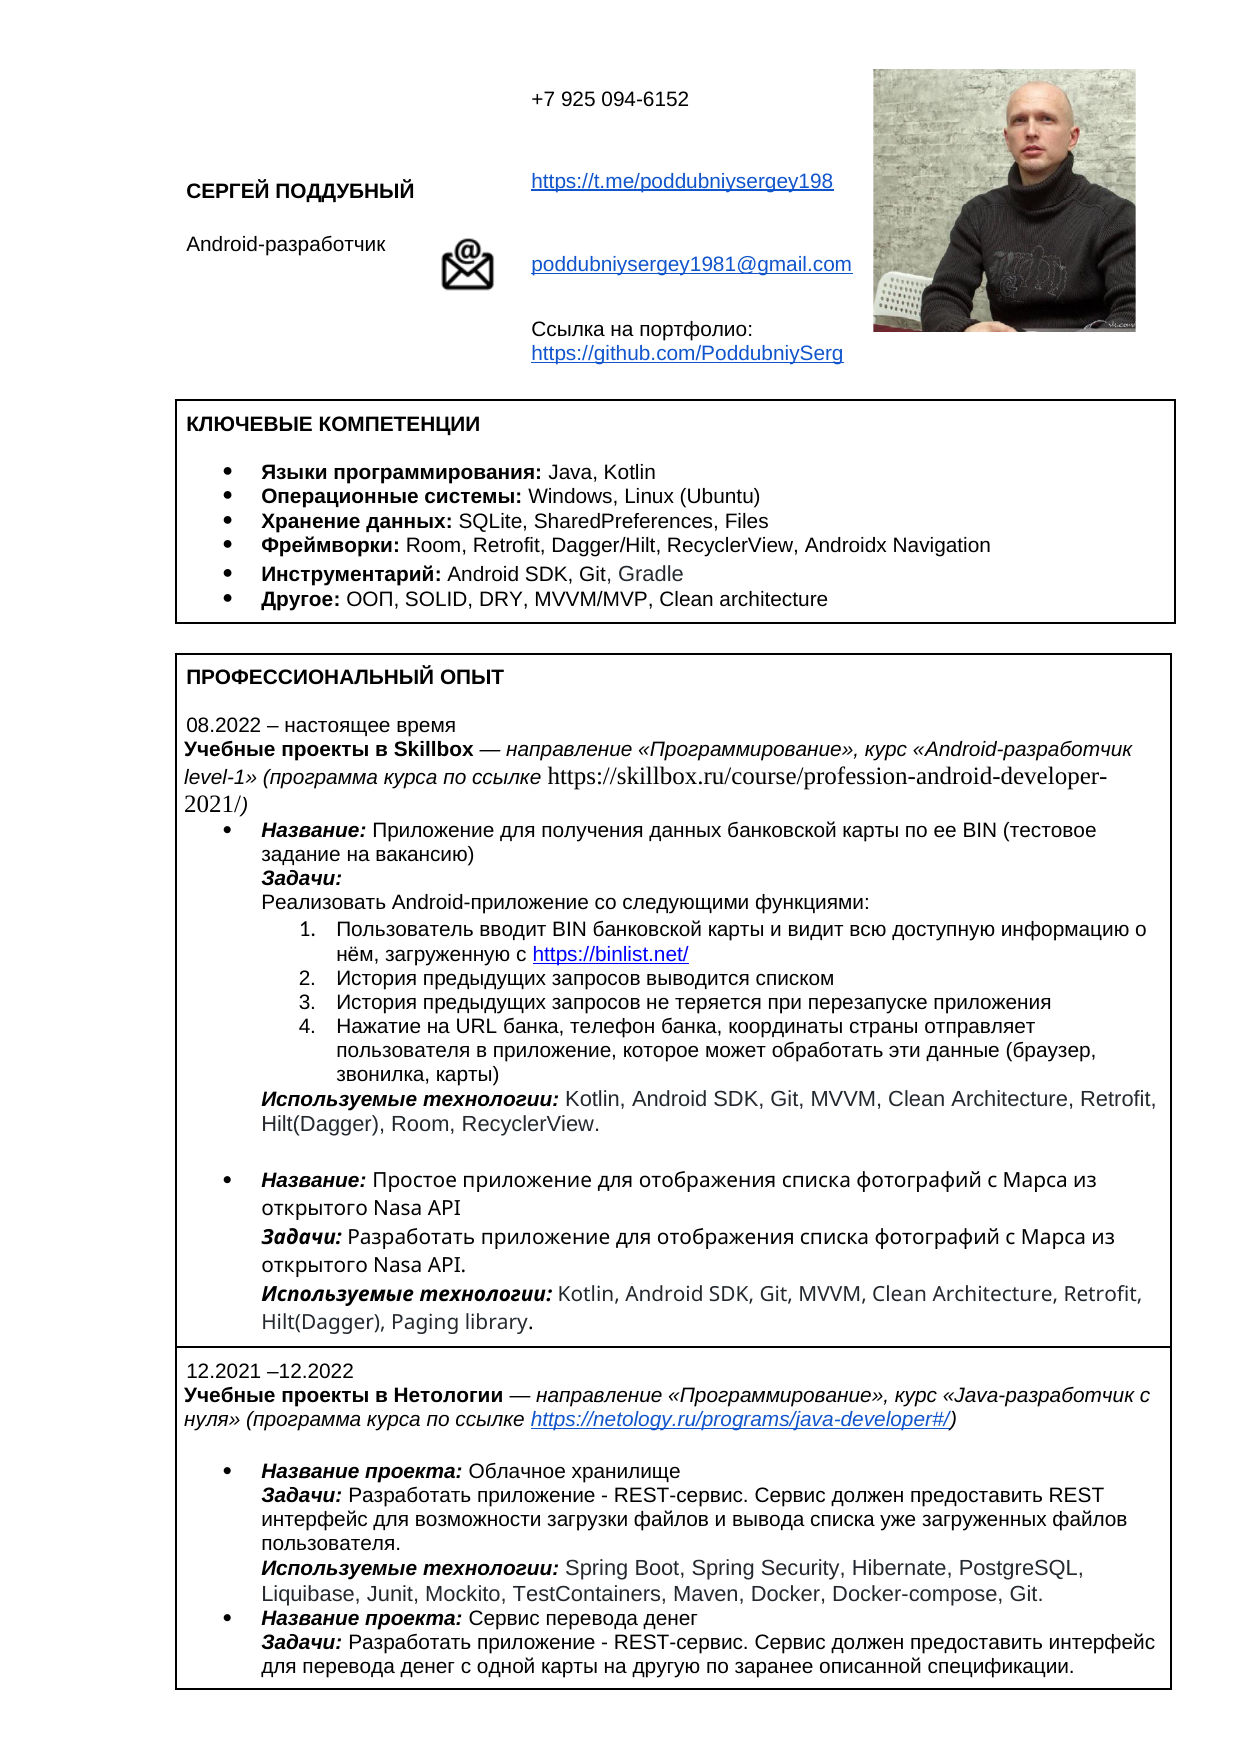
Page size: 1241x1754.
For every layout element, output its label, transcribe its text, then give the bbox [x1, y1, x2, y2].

table_cell [425, 307, 521, 375]
table_cell Ссылка на портфолио: https://github.com/PoddubniySerg [521, 307, 863, 375]
table_cell poddubniysergey1981@gmail.com [521, 222, 863, 307]
table_header [425, 59, 521, 139]
table_header ПРОФЕССИОНАЛЬНЫЙ ОПЫТ 08.2022 – настоящее время Учебные проекты в Skillbox — направление «Программирование», курс «Android-разработчик level-1» (программа курса по ссылке https://skillbox.ru/course/profession-android-developer-2021/) Название: Приложение для получения данных банковской карты по ее BIN (тестовое задание на вакансию) Задачи: Реализовать Android-приложение со следующими функциями: Пользователь вводит BIN банковской карты и видит всю доступную информацию о нём, загруженную с https://binlist.net/ История предыдущих запросов выводится списком История предыдущих запросов не теряется при перезапуске приложения Нажатие на URL банка, телефон банка, координаты страны отправляет пользователя в приложение, которое может обработать эти данные (браузер, звонилка, карты) Используемые технологии: Kotlin, Android SDK, Git, MVVM, Clean Architecture, Retrofit, Hilt(Dagger), Room, RecyclerView. Название: Простое приложение для отображения списка фотографий с Марса из открытого Nasa API Задачи: Разработать приложение для отображения списка фотографий с Марса из открытого Nasa API. Используемые технологии: Kotlin, Android SDK, Git, MVVM, Clean Architecture, Retrofit, Hilt(Dagger), Paging library. [177, 655, 1170, 1346]
table_cell https://t.me/poddubniysergey198 [521, 139, 863, 222]
picture [435, 232, 500, 297]
table_header СЕРГЕЙ ПОДДУБНЫЙ Android-разработчик [176, 59, 425, 375]
table_cell [425, 222, 521, 307]
table_cell 12.2021 –12.2022 Учебные проекты в Нетологии — направление «Программирование», курс «Java-разработчик с нуля» (программа курса по ссылке https://netology.ru/programs/java-developer#/) Название проекта: Облачное хранилище Задачи: Разработать приложение - REST-сервис. Сервис должен предоставить REST интерфейс для возможности загрузки файлов и вывода списка уже загруженных файлов пользователя. Используемые технологии: Spring Boot, Spring Security, Hibernate, PostgreSQL, Liquibase, Junit, Mockito, TestContainers, Maven, Docker, Docker-compose, Git. Название проекта: Сервис перевода денег Задачи: Разработать приложение - REST-сервис. Сервис должен предоставить интерфейс для перевода денег с одной карты на другую по заранее описанной спецификации. [177, 1348, 1170, 1688]
table_header [863, 59, 1151, 375]
table_header КЛЮЧЕВЫЕ КОМПЕТЕНЦИИ Языки программирования: Java, Kotlin Операционные системы: Windows, Linux (Ubuntu) Хранение данных: SQLite, SharedPreferences, Files Фреймворки: Room, Retrofit, Dagger/Hilt, RecyclerView, Androidx Navigation Инструментарий: Android SDK, Git, Gradle Другое: ООП, SOLID, DRY, MVVM/MVP, Clean architecture [177, 401, 1174, 622]
table_cell [425, 139, 521, 222]
picture [873, 69, 1136, 332]
table_header +7 925 094-6152 [521, 59, 863, 139]
